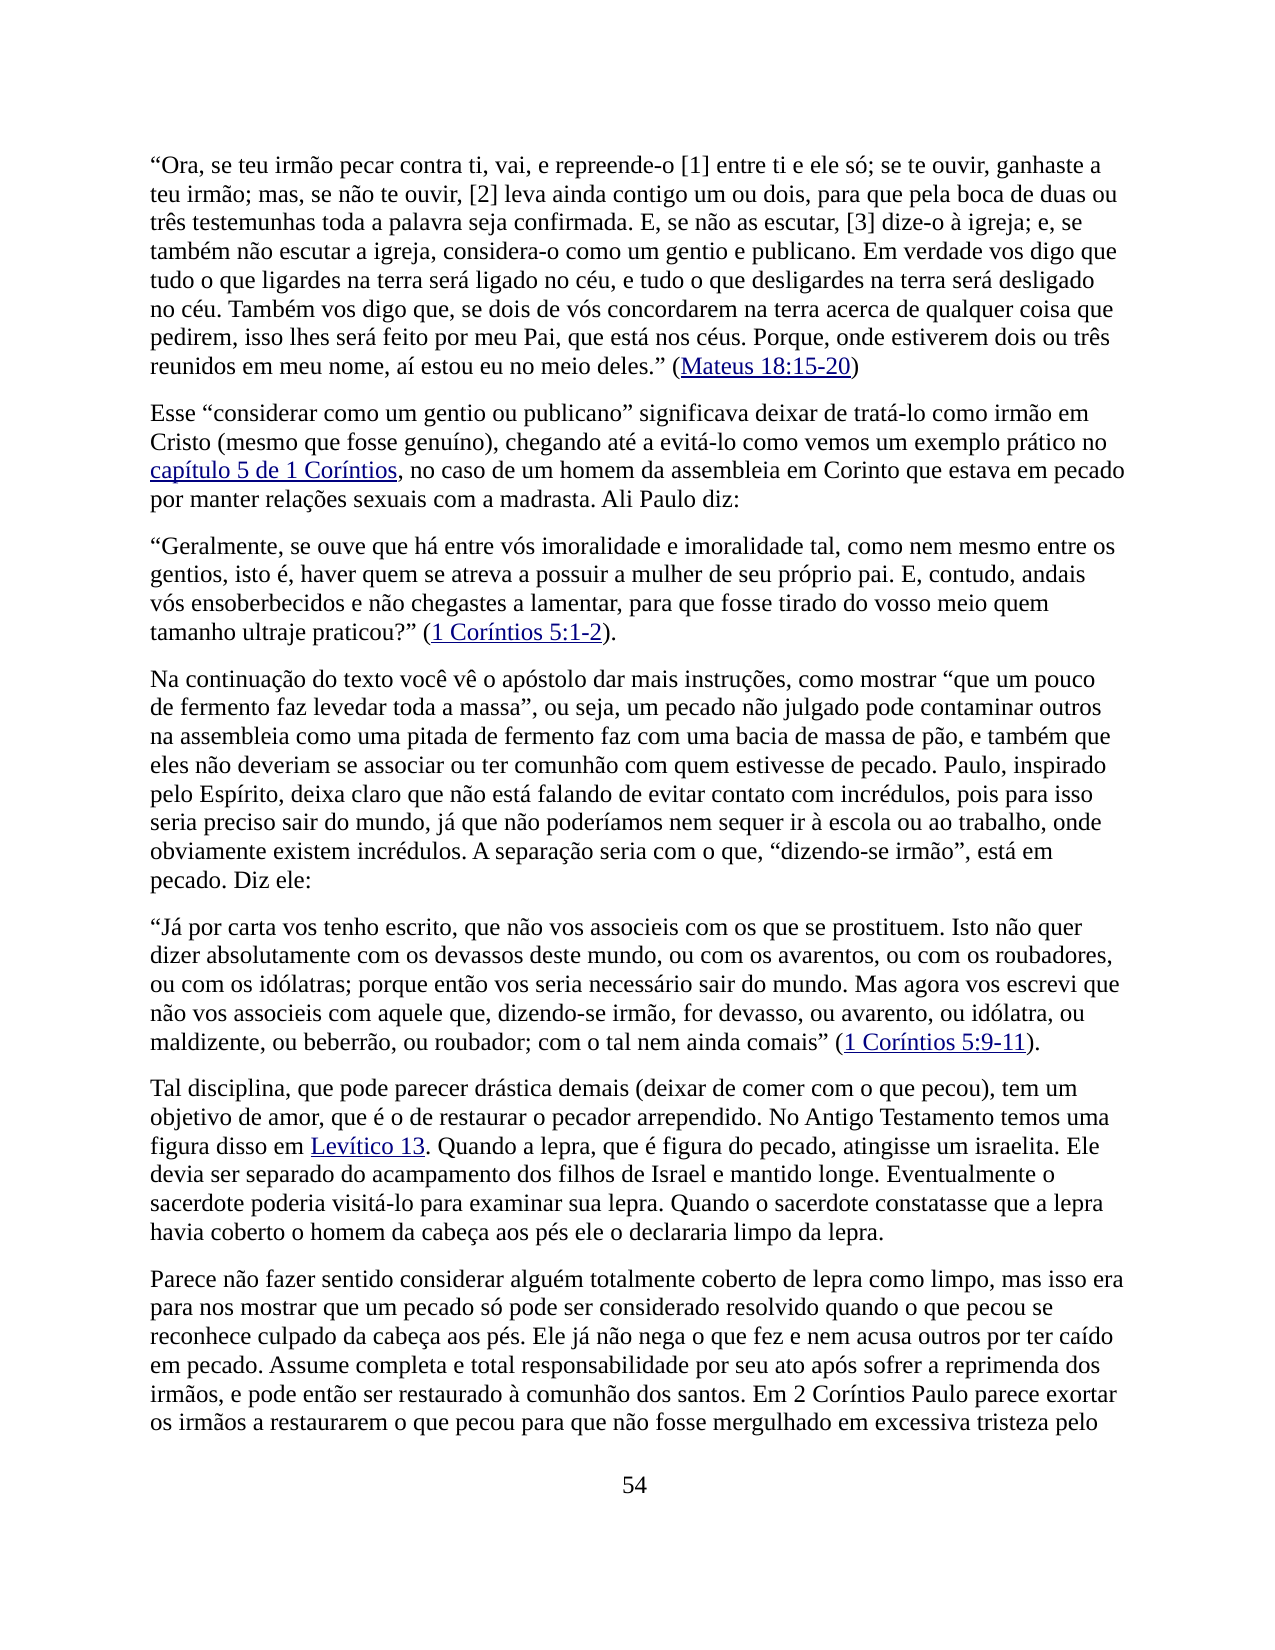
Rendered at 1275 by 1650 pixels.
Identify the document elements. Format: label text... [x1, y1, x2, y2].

text “Geralmente, se ouve que há entre vós imoralidade e imoralidade tal, como nem mesmo entre os gentios, isto é, haver quem se atreva a possuir a mulher de seu próprio pai. E, contudo, andais vós ensoberbecidos e não chegastes a lamentar, para que fosse tirado do vosso meio quem tamanho ultraje praticou?” (1 Coríntios 5:1-2). [150, 531, 1125, 646]
text “Ora, se teu irmão pecar contra ti, vai, e repreende-o [1] entre ti e ele só; se te ouvir, ganhaste a teu irmão; mas, se não te ouvir, [2] leva ainda contigo um ou dois, para que pela boca de duas ou três testemunhas toda a palavra seja confirmada. E, se não as escutar, [3] dize-o à igreja; e, se também não escutar a igreja, considera-o como um gentio e publicano. Em verdade vos digo que tudo o que ligardes na terra será ligado no céu, e tudo o que desligardes na terra será desligado no céu. Também vos digo que, se dois de vós concordarem na terra acerca de qualquer coisa que pedirem, isso lhes será feito por meu Pai, que está nos céus. Porque, onde estiverem dois ou três reunidos em meu nome, aí estou eu no meio deles.” (Mateus 18:15-20) [150, 150, 1125, 380]
text Na continuação do texto você vê o apóstolo dar mais instruções, como mostrar “que um pouco de fermento faz levedar toda a massa”, ou seja, um pecado não julgado pode contaminar outros na assembleia como uma pitada de fermento faz com uma bacia de massa de pão, e também que eles não deveriam se associar ou ter comunhão com quem estivesse de pecado. Paulo, inspirado pelo Espírito, deixa claro que não está falando de evitar contato com incrédulos, pois para isso seria preciso sair do mundo, já que não poderíamos nem sequer ir à escola ou ao trabalho, onde obviamente existem incrédulos. A separação seria com o que, “dizendo-se irmão”, está em pecado. Diz ele: [150, 664, 1125, 894]
text Parece não fazer sentido considerar alguém totalmente coberto de lepra como limpo, mas isso era para nos mostrar que um pecado só pode ser considerado resolvido quando o que pecou se reconhece culpado da cabeça aos pés. Ele já não nega o que fez e nem acusa outros por ter caído em pecado. Assume completa e total responsabilidade por seu ato após sofrer a reprimenda dos irmãos, e pode então ser restaurado à comunhão dos santos. Em 2 Coríntios Paulo parece exortar os irmãos a restaurarem o que pecou para que não fosse mergulhado em excessiva tristeza pelo [150, 1264, 1125, 1436]
text Tal disciplina, que pode parecer drástica demais (deixar de comer com o que pecou), tem um objetivo de amor, que é o de restaurar o pecador arrependido. No Antigo Testamento temos uma figura disso em Levítico 13. Quando a lepra, que é figura do pecado, atingisse um israelita. Ele devia ser separado do acampamento dos filhos de Israel e mantido longe. Eventualmente o sacerdote poderia visitá-lo para examinar sua lepra. Quando o sacerdote constatasse que a lepra havia coberto o homem da cabeça aos pés ele o declararia limpo da lepra. [150, 1073, 1125, 1246]
text “Já por carta vos tenho escrito, que não vos associeis com os que se prostituem. Isto não quer dizer absolutamente com os devassos deste mundo, ou com os avarentos, ou com os roubadores, ou com os idólatras; porque então vos seria necessário sair do mundo. Mas agora vos escrevi que não vos associeis com aquele que, dizendo-se irmão, for devasso, ou avarento, ou idólatra, ou maldizente, ou beberrão, ou roubador; com o tal nem ainda comais” (1 Coríntios 5:9-11). [150, 912, 1125, 1055]
text Esse “considerar como um gentio ou publicano” significava deixar de tratá-lo como irmão em Cristo (mesmo que fosse genuíno), chegando até a evitá-lo como vemos um exemplo prático no capítulo 5 de 1 Coríntios, no caso de um homem da assembleia em Corinto que estava em pecado por manter relações sexuais com a madrasta. Ali Paulo diz: [150, 398, 1125, 513]
